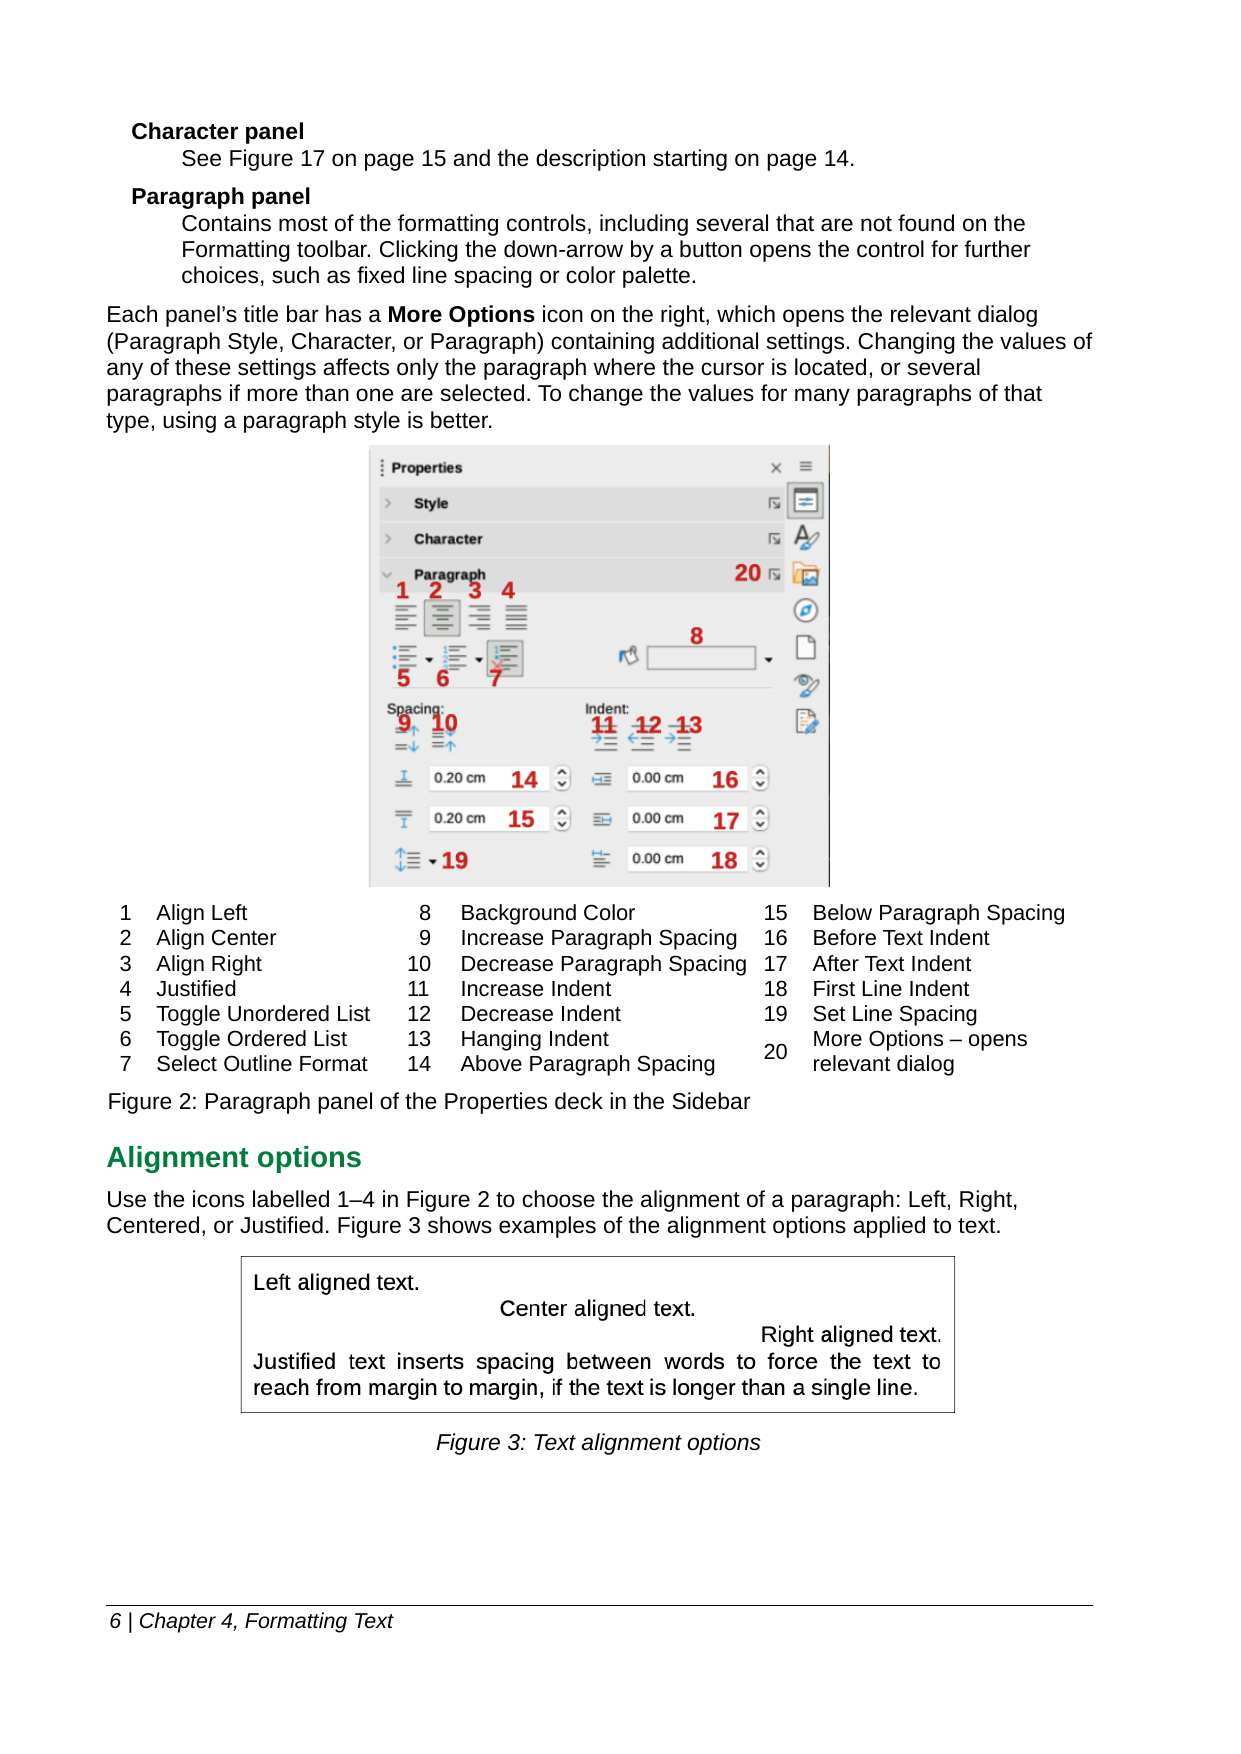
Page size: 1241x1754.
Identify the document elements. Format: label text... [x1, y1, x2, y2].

table_cell 12 [407, 1001, 460, 1026]
table_cell 18 [763, 976, 812, 1001]
text See Figure 17 on page 15 and the description starting on page 14. [181, 144, 1093, 171]
table_cell Set Line Spacing [813, 1001, 1092, 1026]
table_cell Decrease Paragraph Spacing [460, 951, 763, 976]
table_cell 2 [107, 925, 156, 951]
table_cell Hanging Indent [460, 1026, 763, 1051]
table_cell 3 [107, 951, 156, 976]
text Use the icons labelled 1–4 in Figure 2 to choose the alignment of a paragraph: Left, Right, Centered, or Justified. Figure 3 shows examples of the alignment options applied to text. [106, 1186, 1093, 1238]
table_header 8 [407, 900, 460, 925]
table_header Background Color [460, 900, 763, 925]
table_header Align Left [156, 900, 407, 925]
table_cell 19 [763, 1001, 812, 1026]
table_cell 14 [407, 1051, 460, 1077]
table_cell Select Outline Format [156, 1051, 407, 1077]
table_cell Align Center [156, 925, 407, 951]
table_cell 11 [407, 976, 460, 1001]
table_cell 16 [763, 925, 812, 951]
table_cell Toggle Ordered List [156, 1026, 407, 1051]
table_cell Before Text Indent [813, 925, 1092, 951]
table_cell Toggle Unordered List [156, 1001, 407, 1026]
subtitle Alignment options [106, 1140, 1093, 1173]
text Each panel’s title bar has a More Options icon on the right, which opens the relevant dialog (Paragraph Style, Character, or Paragraph) containing additional settings. Changing the values of any of these settings affects only the paragraph where the cursor is located, or several paragraphs if more than one are selected. To change the values for many paragraphs of that type, using a paragraph style is better. [106, 301, 1093, 433]
table_cell 17 [763, 951, 812, 976]
text Figure 3: Text alignment options [237, 1429, 961, 1455]
table_cell Justified [156, 976, 407, 1001]
table_cell Increase Paragraph Spacing [460, 925, 763, 951]
table_cell Decrease Indent [460, 1001, 763, 1026]
table_header Below Paragraph Spacing [813, 900, 1092, 925]
table_cell 5 [107, 1001, 156, 1026]
table_cell 10 [407, 951, 460, 976]
table_header 1 [107, 900, 156, 925]
table_cell Above Paragraph Spacing [460, 1051, 763, 1077]
text Figure 2: Paragraph panel of the Properties deck in the Sidebar [107, 1088, 1092, 1115]
table_cell 7 [107, 1051, 156, 1077]
table_cell After Text Indent [813, 951, 1092, 976]
table_header 15 [763, 900, 812, 925]
picture [237, 1251, 962, 1417]
table_cell 4 [107, 976, 156, 1001]
text Paragraph panel [131, 183, 1093, 210]
picture [368, 445, 831, 888]
table_cell More Options – opens relevant dialog [813, 1026, 1092, 1077]
table_cell Align Right [156, 951, 407, 976]
table_cell First Line Indent [813, 976, 1092, 1001]
text Contains most of the formatting controls, including several that are not found on the Formatting toolbar. Clicking the down-arrow by a button opens the control for further choices, such as fixed line spacing or color palette. [181, 210, 1093, 289]
table_cell 13 [407, 1026, 460, 1051]
table_cell 6 [107, 1026, 156, 1051]
table_cell 9 [407, 925, 460, 951]
text Character panel [131, 118, 1093, 144]
table_cell Increase Indent [460, 976, 763, 1001]
table_cell 20 [763, 1026, 812, 1077]
